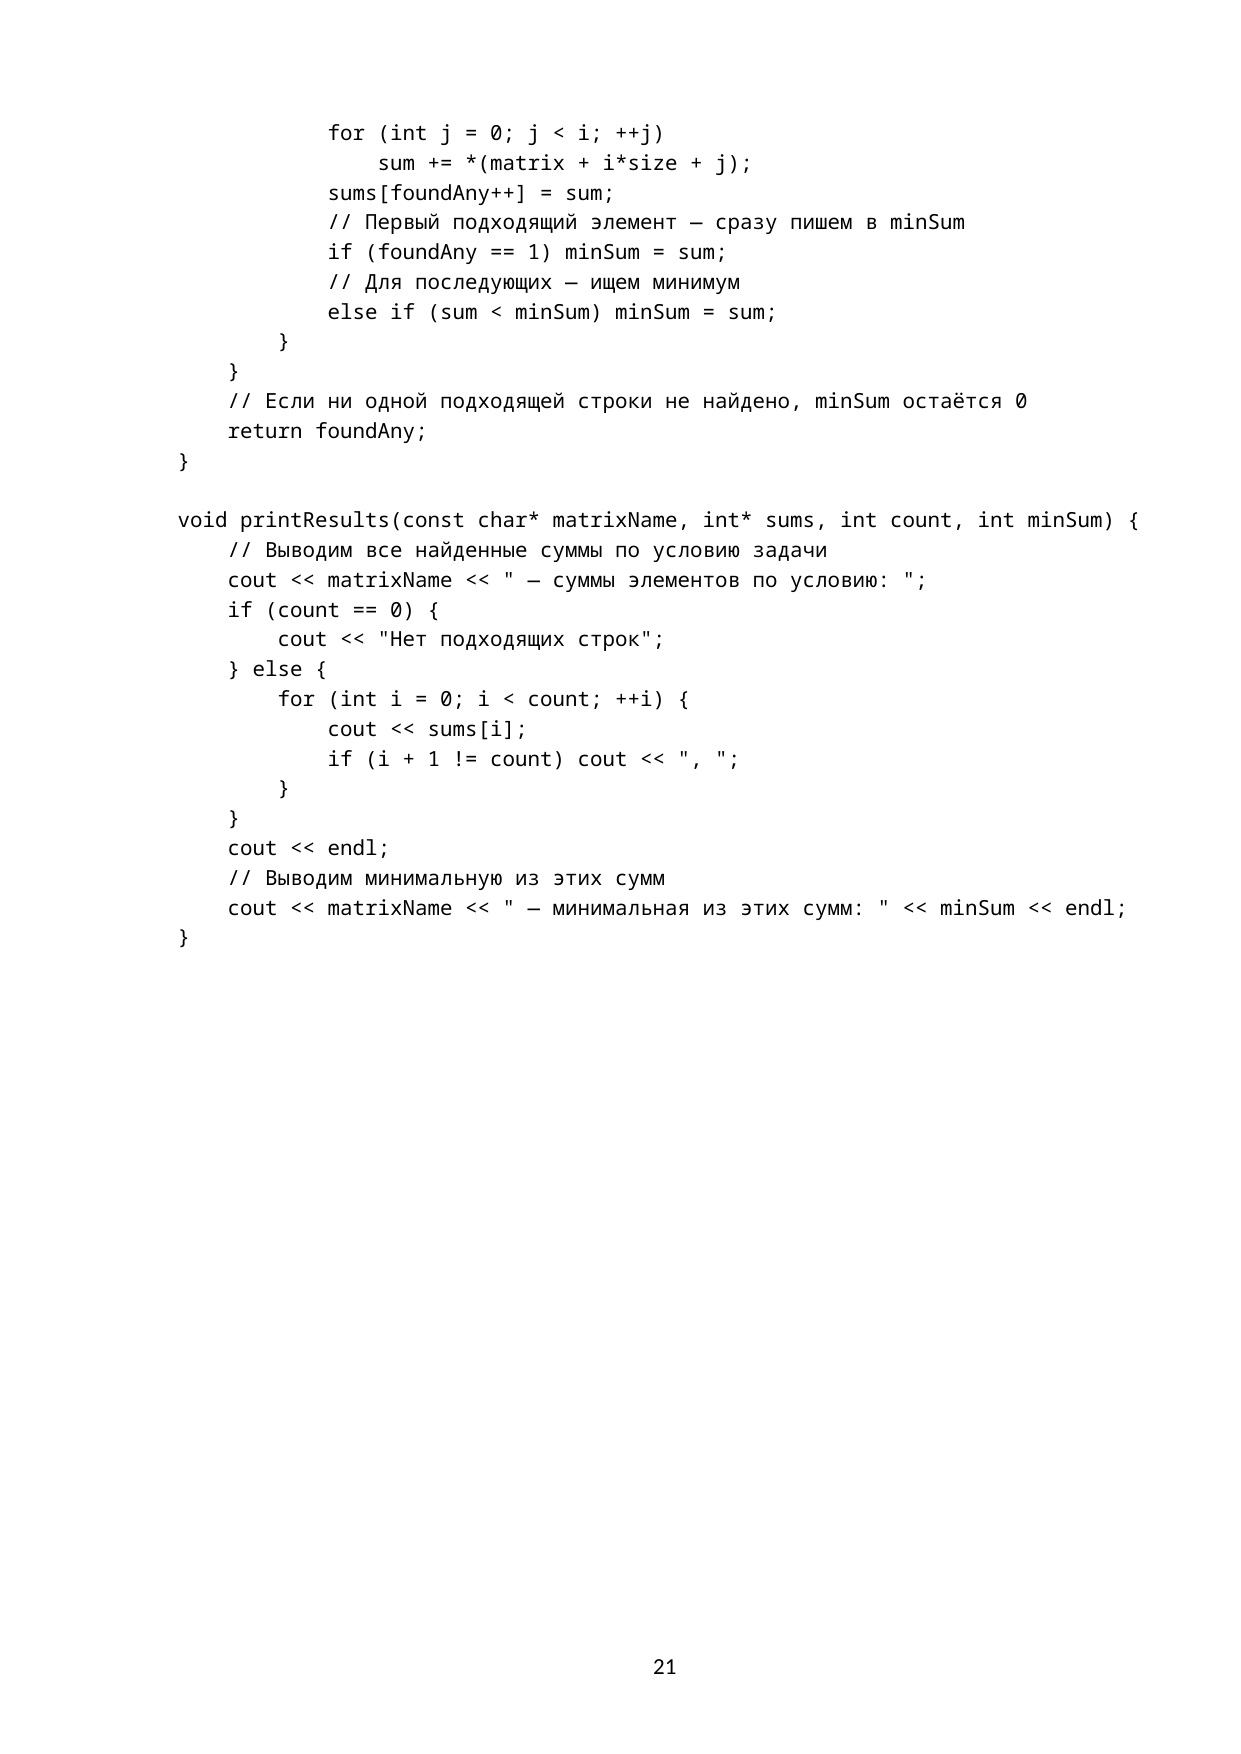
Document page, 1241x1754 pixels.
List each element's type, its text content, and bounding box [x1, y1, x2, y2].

text } [177, 327, 1152, 355]
text else if (sum < minSum) minSum = sum; [177, 297, 1152, 325]
text } [177, 922, 1152, 951]
text // Первый подходящий элемент — сразу пишем в minSum [177, 207, 1152, 236]
text // Выводим минимальную из этих сумм [177, 863, 1152, 891]
text // Если ни одной подходящей строки не найдено, minSum остаётся 0 [177, 386, 1152, 415]
text for (int i = 0; i < count; ++i) { [177, 684, 1152, 713]
text } [177, 446, 1152, 474]
text // Для последующих — ищем минимум [177, 267, 1152, 296]
text cout << matrixName << " — суммы элементов по условию: "; [177, 565, 1152, 593]
text cout << matrixName << " — минимальная из этих сумм: " << minSum << endl; [177, 893, 1152, 921]
text if (i + 1 != count) cout << ", "; [177, 744, 1152, 772]
text cout << sums[i]; [177, 714, 1152, 742]
text if (count == 0) { [177, 595, 1152, 623]
text } else { [177, 654, 1152, 683]
text cout << "Нет подходящих строк"; [177, 624, 1152, 653]
text } [177, 803, 1152, 832]
text if (foundAny == 1) minSum = sum; [177, 237, 1152, 266]
text } [177, 356, 1152, 385]
text sums[foundAny++] = sum; [177, 178, 1152, 206]
text } [177, 773, 1152, 802]
text // Выводим все найденные суммы по условию задачи [177, 535, 1152, 564]
text for (int j = 0; j < i; ++j) [177, 118, 1152, 147]
text return foundAny; [177, 416, 1152, 444]
text void printResults(const char* matrixName, int* sums, int count, int minSum) { [177, 505, 1152, 534]
text sum += *(matrix + i*size + j); [177, 148, 1152, 176]
text cout << endl; [177, 833, 1152, 862]
